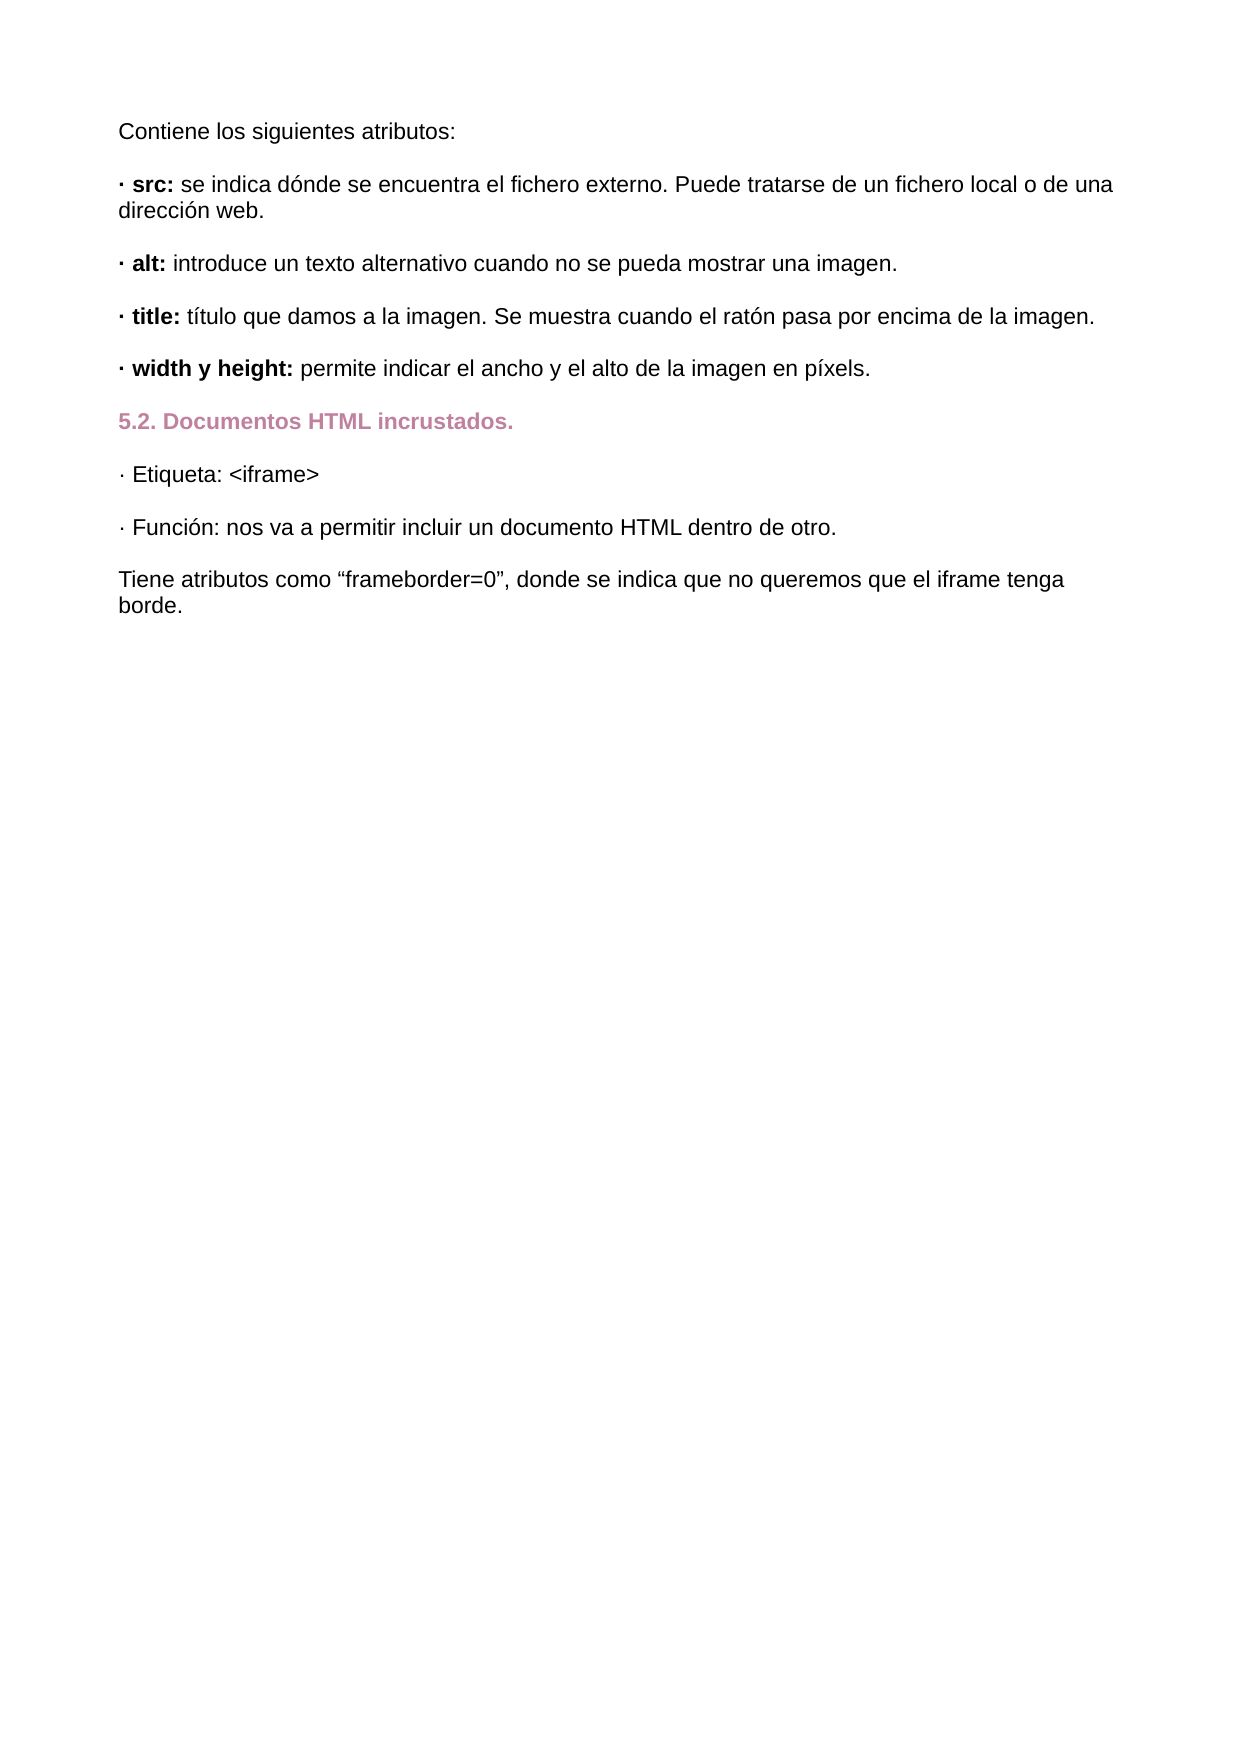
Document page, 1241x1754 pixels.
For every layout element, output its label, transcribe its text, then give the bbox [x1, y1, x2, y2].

text · alt: introduce un texto alternativo cuando no se pueda mostrar una imagen. [118, 250, 1122, 276]
text · src: se indica dónde se encuentra el fichero externo. Puede tratarse de un fichero local o de una dirección web. [118, 171, 1122, 223]
text Contiene los siguientes atributos: [118, 118, 1122, 144]
text 5.2. Documentos HTML incrustados. [118, 408, 1122, 434]
text · title: título que damos a la imagen. Se muestra cuando el ratón pasa por encima de la imagen. [118, 303, 1122, 329]
text · Función: nos va a permitir incluir un documento HTML dentro de otro. [118, 513, 1122, 540]
text Tiene atributos como “frameborder=0”, donde se indica que no queremos que el iframe tenga borde. [118, 566, 1122, 619]
text · width y height: permite indicar el ancho y el alto de la imagen en píxels. [118, 355, 1122, 382]
text · Etiqueta: <iframe> [118, 461, 1122, 487]
